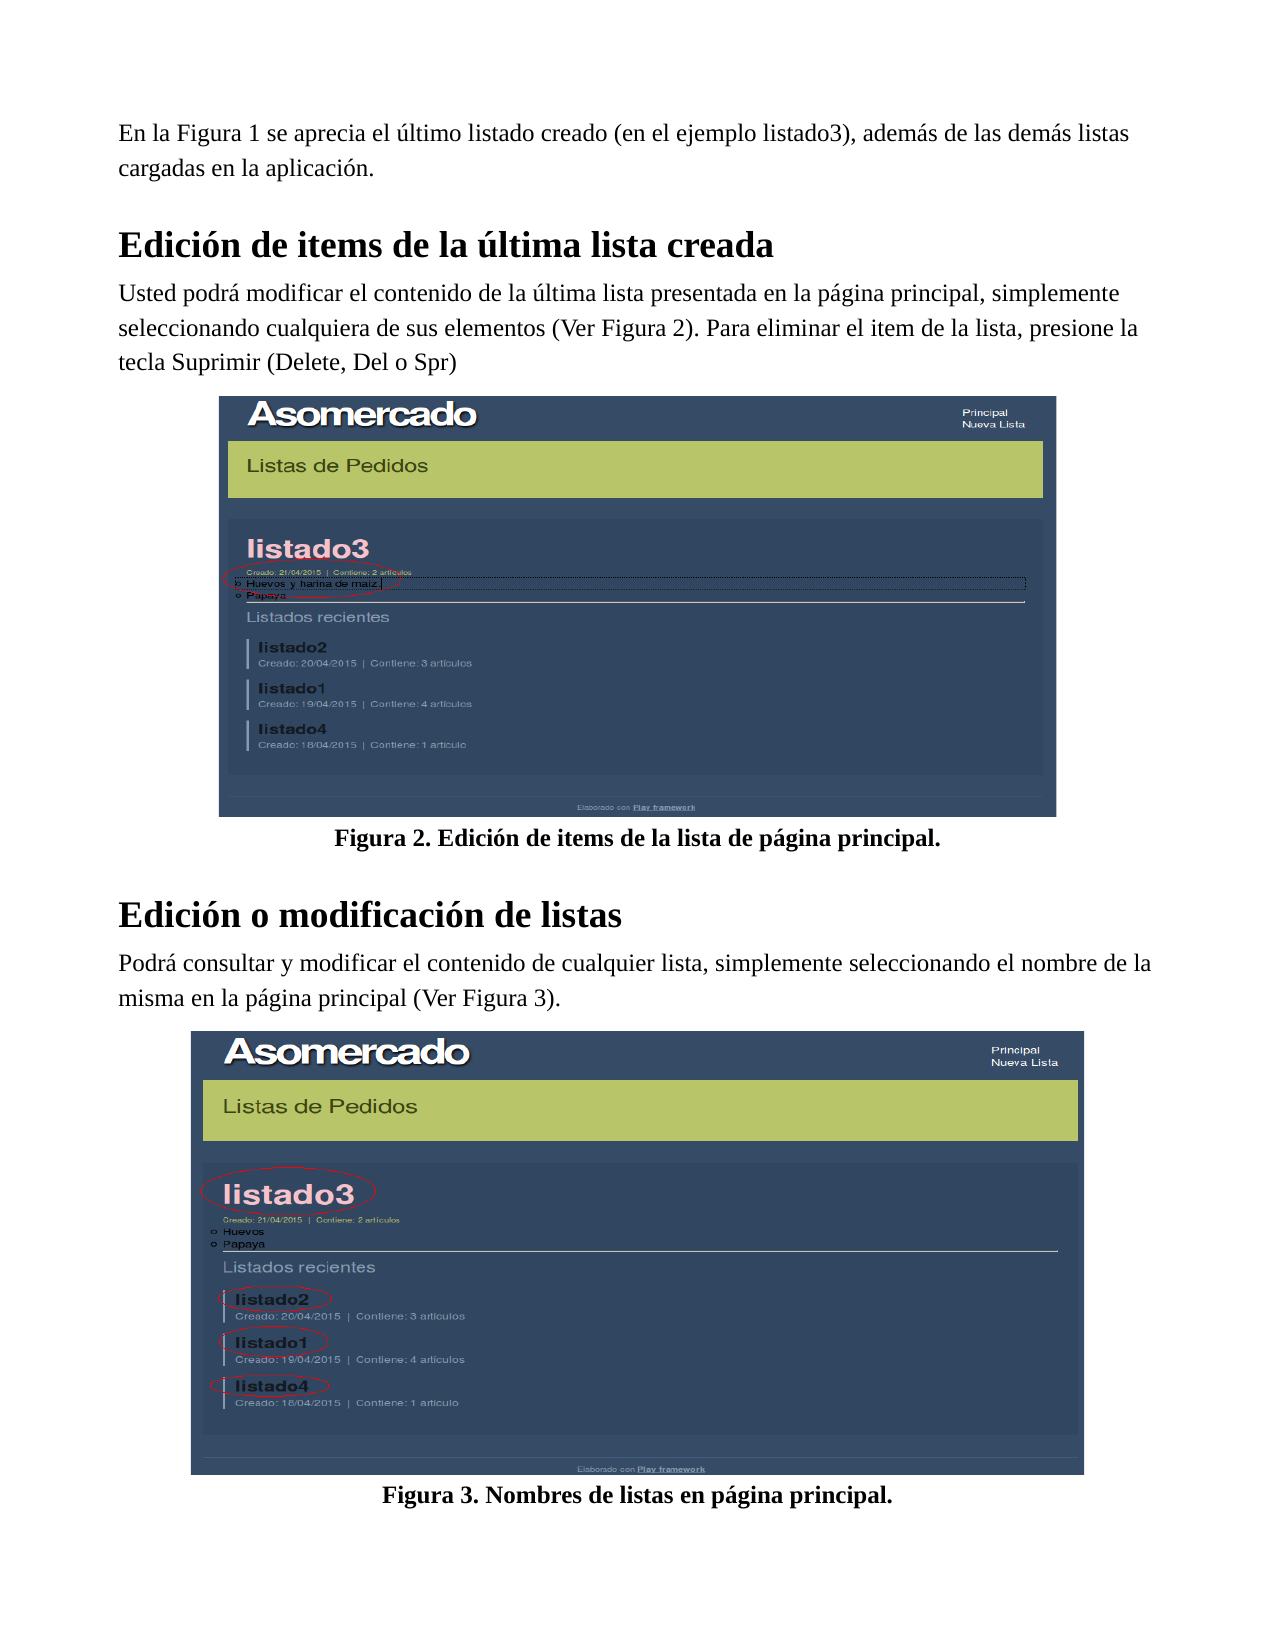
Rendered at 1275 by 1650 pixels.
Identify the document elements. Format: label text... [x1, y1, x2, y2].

picture [190, 1031, 1085, 1475]
subtitle Edición o modificación de listas [118, 893, 1157, 936]
text Figura 2. Edición de items de la lista de página principal. [118, 396, 1157, 851]
text Figura 3. Nombres de listas en página principal. [118, 1032, 1157, 1509]
picture [218, 396, 1057, 817]
text En la Figura 1 se aprecia el último listado creado (en el ejemplo listado3), además de las demás listas cargadas en la aplicación. [118, 118, 1157, 181]
text Usted podrá modificar el contenido de la última lista presentada en la página principal, simplemente seleccionando cualquiera de sus elementos (Ver Figura 2). Para eliminar el item de la lista, presione la tecla Suprimir (Delete, Del o Spr) [118, 278, 1157, 376]
subtitle Edición de items de la última lista creada [118, 222, 1157, 266]
text Podrá consultar y modificar el contenido de cualquier lista, simplemente seleccionando el nombre de la misma en la página principal (Ver Figura 3). [118, 948, 1157, 1011]
